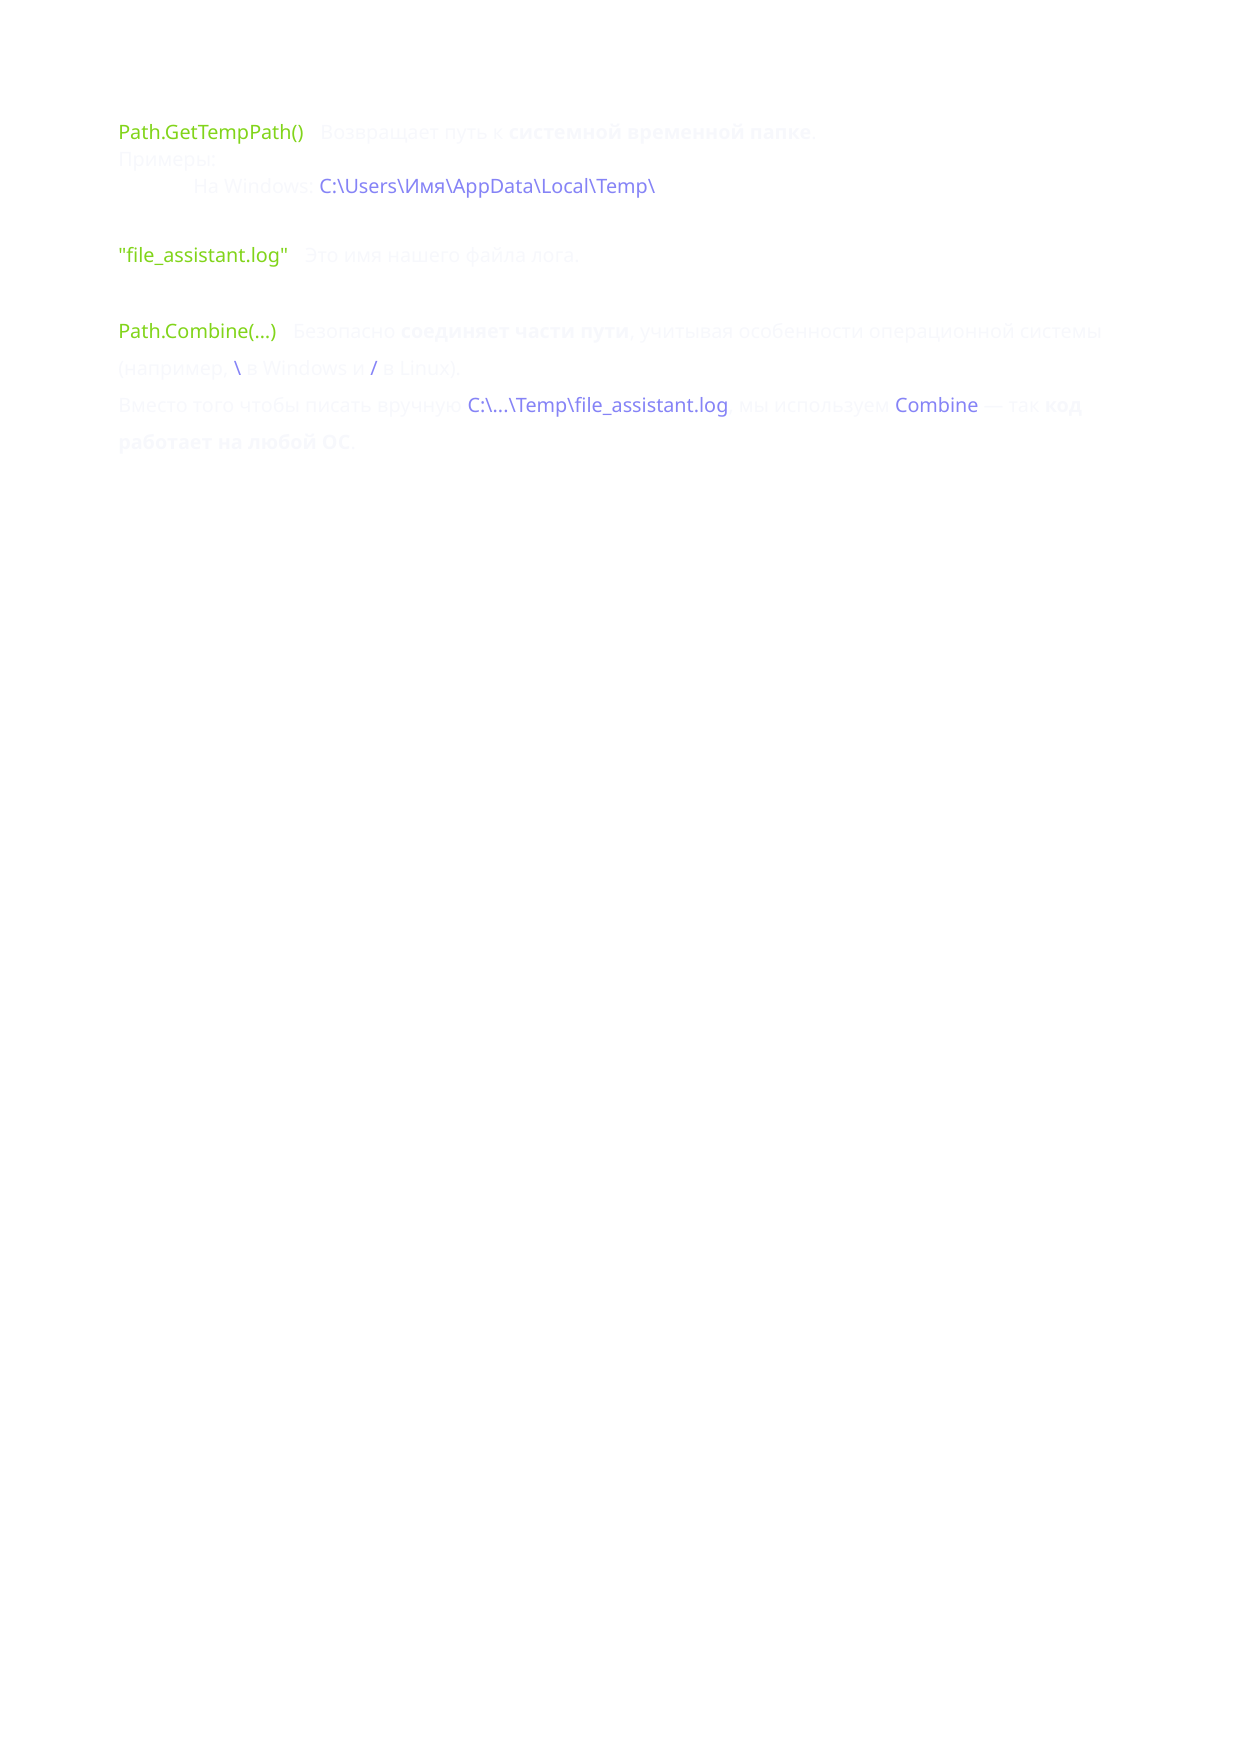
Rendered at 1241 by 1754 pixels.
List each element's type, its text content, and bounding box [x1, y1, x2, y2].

list На Windows: C:\Users\Имя\AppData\Local\Temp\ [156, 172, 1122, 199]
text Path.GetTempPath() - Возвращает путь к системной временной папке. Примеры: [118, 118, 1122, 172]
text Вместо того чтобы писать вручную C:\...\Temp\file_assistant.log, мы используем Combine — так код работает на любой ОС. [118, 391, 1122, 455]
text Path.Combine(…) - Безопасно соединяет части пути, учитывая особенности операционной системы (например, \ в Windows и / в Linux). [118, 317, 1122, 381]
list "file_assistant.log" - Это имя нашего файла лога. [118, 241, 1122, 268]
